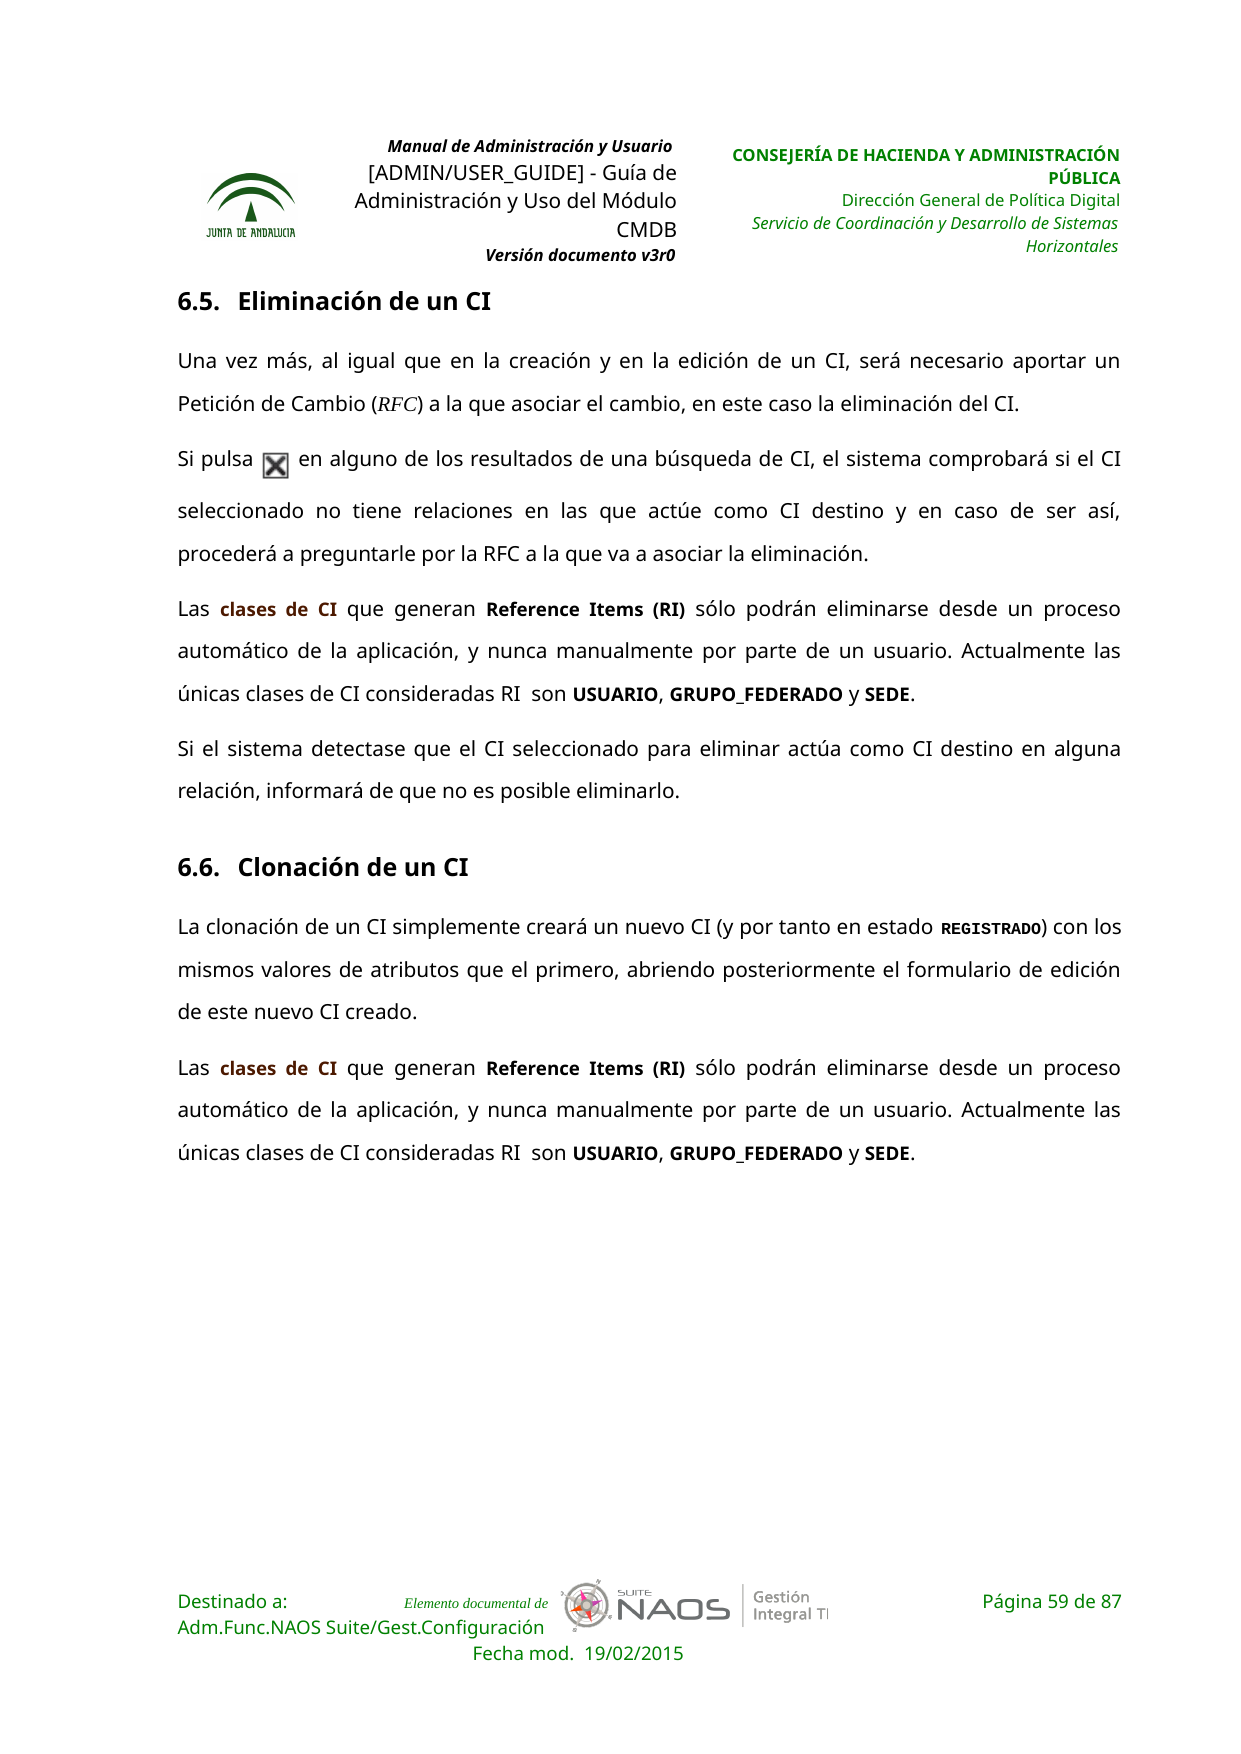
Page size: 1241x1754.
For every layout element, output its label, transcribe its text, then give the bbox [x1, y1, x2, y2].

picture [260, 450, 292, 482]
subtitle Clonación de un CI [177, 849, 1122, 883]
picture [201, 173, 298, 241]
text Si pulsa en alguno de los resultados de una búsqueda de CI, el sistema comprobará si el CI seleccionado no tiene relaciones en las que actúe como CI destino y en caso de ser así, procederá a preguntarle por la RFC a la que va a asociar la eliminación. [177, 444, 1122, 567]
text La clonación de un CI simplemente creará un nuevo CI (y por tanto en estado REGISTRADO) con los mismos valores de atributos que el primero, abriendo posteriormente el formulario de edición de este nuevo CI creado. [177, 912, 1122, 1026]
text Las clases de CI que generan Reference Items (RI) sólo podrán eliminarse desde un proceso automático de la aplicación, y nunca manualmente por parte de un usuario. Actualmente las únicas clases de CI consideradas RI son USUARIO, GRUPO_FEDERADO y SEDE. [177, 1053, 1122, 1166]
text Las clases de CI que generan Reference Items (RI) sólo podrán eliminarse desde un proceso automático de la aplicación, y nunca manualmente por parte de un usuario. Actualmente las únicas clases de CI consideradas RI son USUARIO, GRUPO_FEDERADO y SEDE. [177, 594, 1122, 707]
picture [560, 1579, 829, 1632]
text Si el sistema detectase que el CI seleccionado para eliminar actúa como CI destino en alguna relación, informará de que no es posible eliminarlo. [177, 734, 1122, 805]
subtitle Eliminación de un CI [177, 283, 1122, 317]
text Una vez más, al igual que en la creación y en la edición de un CI, será necesario aportar un Petición de Cambio (RFC) a la que asociar el cambio, en este caso la eliminación del CI. [177, 346, 1122, 417]
